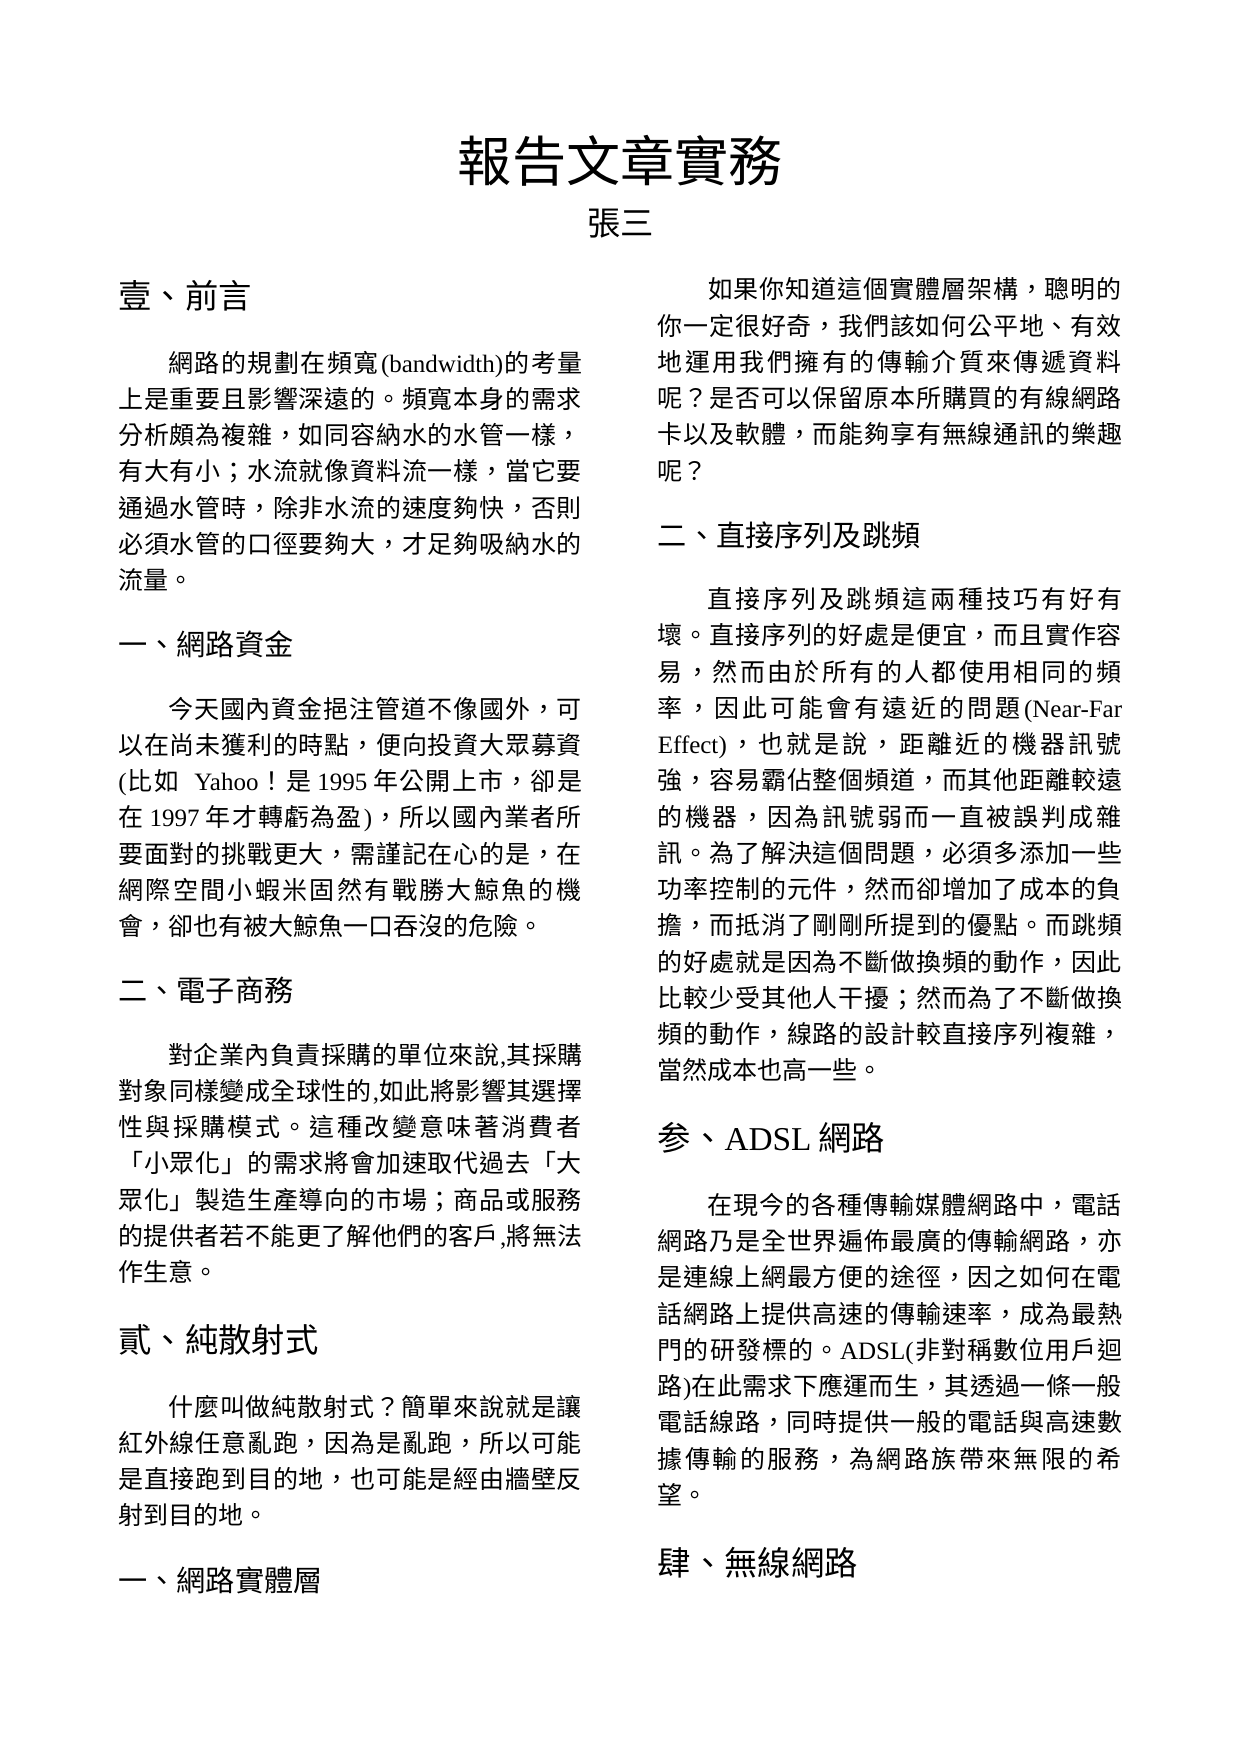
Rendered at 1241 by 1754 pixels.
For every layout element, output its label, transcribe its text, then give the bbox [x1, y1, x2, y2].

text 参、ADSL網路 [658, 1112, 1122, 1160]
text 網路的規劃在頻寬(bandwidth)的考量上是重要且影響深遠的。頻寬本身的需求分析頗為複雜，如同容納水的水管一樣，有大有小；水流就像資料流一樣，當它要通過水管時，除非水流的速度夠快，否則必須水管的口徑要夠大，才足夠吸納水的流量。 [118, 343, 583, 597]
text 報告文章實務 [118, 118, 1122, 197]
text 肆、無線網路 [658, 1537, 1122, 1585]
text 直接序列及跳頻這兩種技巧有好有壞。直接序列的好處是便宜，而且實作容易，然而由於所有的人都使用相同的頻率，因此可能會有遠近的問題(Near-Far Effect)，也就是說，距離近的機器訊號強，容易霸佔整個頻道，而其他距離較遠的機器，因為訊號弱而一直被誤判成雜訊。為了解決這個問題，必須多添加一些功率控制的元件，然而卻增加了成本的負擔，而抵消了剛剛所提到的優點。而跳頻的好處就是因為不斷做換頻的動作，因此比較少受其他人干擾；然而為了不斷做換頻的動作，線路的設計較直接序列複雜，當然成本也高一些。 [658, 579, 1122, 1087]
text 貳、純散射式 [118, 1314, 583, 1362]
text 對企業內負責採購的單位來說,其採購對象同樣變成全球性的,如此將影響其選擇性與採購模式。這種改變意味著消費者「小眾化」的需求將會加速取代過去「大眾化」製造生產導向的市場；商品或服務的提供者若不能更了解他們的客戶,將無法作生意。 [118, 1035, 583, 1289]
text 二、直接序列及跳頻 [658, 512, 1122, 554]
text 壹、前言 [118, 270, 583, 318]
text 在現今的各種傳輸媒體網路中，電話網路乃是全世界遍佈最廣的傳輸網路，亦是連線上網最方便的途徑，因之如何在電話網路上提供高速的傳輸速率，成為最熱門的研發標的。ADSL(非對稱數位用戶迴路)在此需求下應運而生，其透過一條一般電話線路，同時提供一般的電話與高速數據傳輸的服務，為網路族帶來無限的希望。 [658, 1185, 1122, 1512]
text 張三 [118, 197, 1122, 245]
text 今天國內資金挹注管道不像國外，可以在尚未獲利的時點，便向投資大眾募資(比如 Yahoo！是1995年公開上市，卻是在1997年才轉虧為盈)，所以國內業者所要面對的挑戰更大，需謹記在心的是，在網際空間小蝦米固然有戰勝大鯨魚的機會，卻也有被大鯨魚一口吞沒的危險。 [118, 689, 583, 943]
text 二、電子商務 [118, 968, 583, 1010]
text 什麼叫做純散射式？簡單來說就是讓紅外線任意亂跑，因為是亂跑，所以可能是直接跑到目的地，也可能是經由牆壁反射到目的地。 [118, 1387, 583, 1532]
text 一、網路實體層 [118, 1557, 583, 1599]
text 如果你知道這個實體層架構，聰明的你一定很好奇，我們該如何公平地、有效地運用我們擁有的傳輸介質來傳遞資料呢？是否可以保留原本所購買的有線網路卡以及軟體，而能夠享有無線通訊的樂趣呢？ [658, 270, 1122, 487]
text 一、網路資金 [118, 622, 583, 664]
